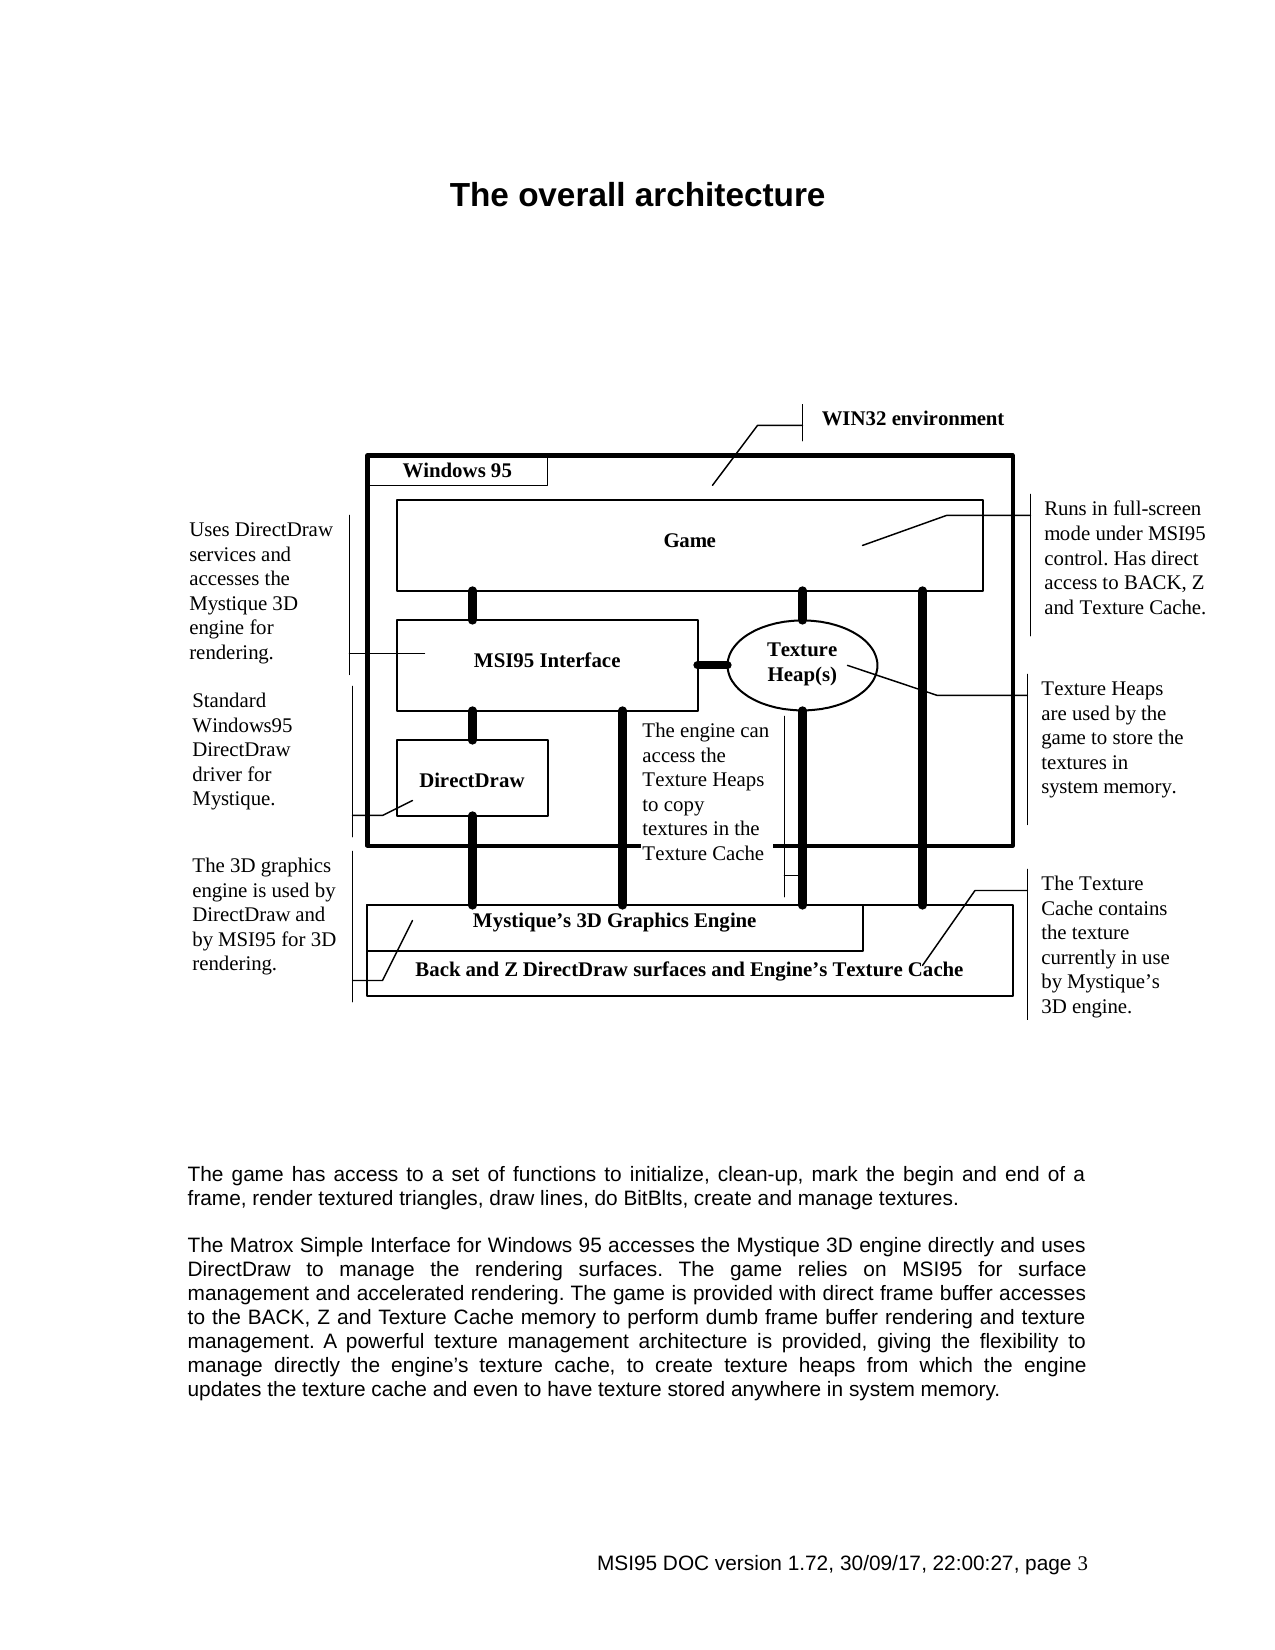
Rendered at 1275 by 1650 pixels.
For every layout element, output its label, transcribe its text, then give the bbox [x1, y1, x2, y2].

subtitle The overall architecture [187, 175, 1087, 213]
text The game has access to a set of functions to initialize, clean-up, mark the begin and end of a frame, render textured triangles, draw lines, do BitBlts, create and manage textures. [187, 1161, 1087, 1209]
text The Matrox Simple Interface for Windows 95 accesses the Mystique 3D engine directly and uses DirectDraw to manage the rendering surfaces. The game relies on MSI95 for surface management and accelerated rendering. The game is provided with direct frame buffer accesses to the BACK, Z and Texture Cache memory to perform dumb frame buffer rendering and texture management. A powerful texture management architecture is provided, giving the flexibility to manage directly the engine’s texture cache, to create texture heaps from which the engine updates the texture cache and even to have texture stored anywhere in system memory. [187, 1233, 1087, 1401]
